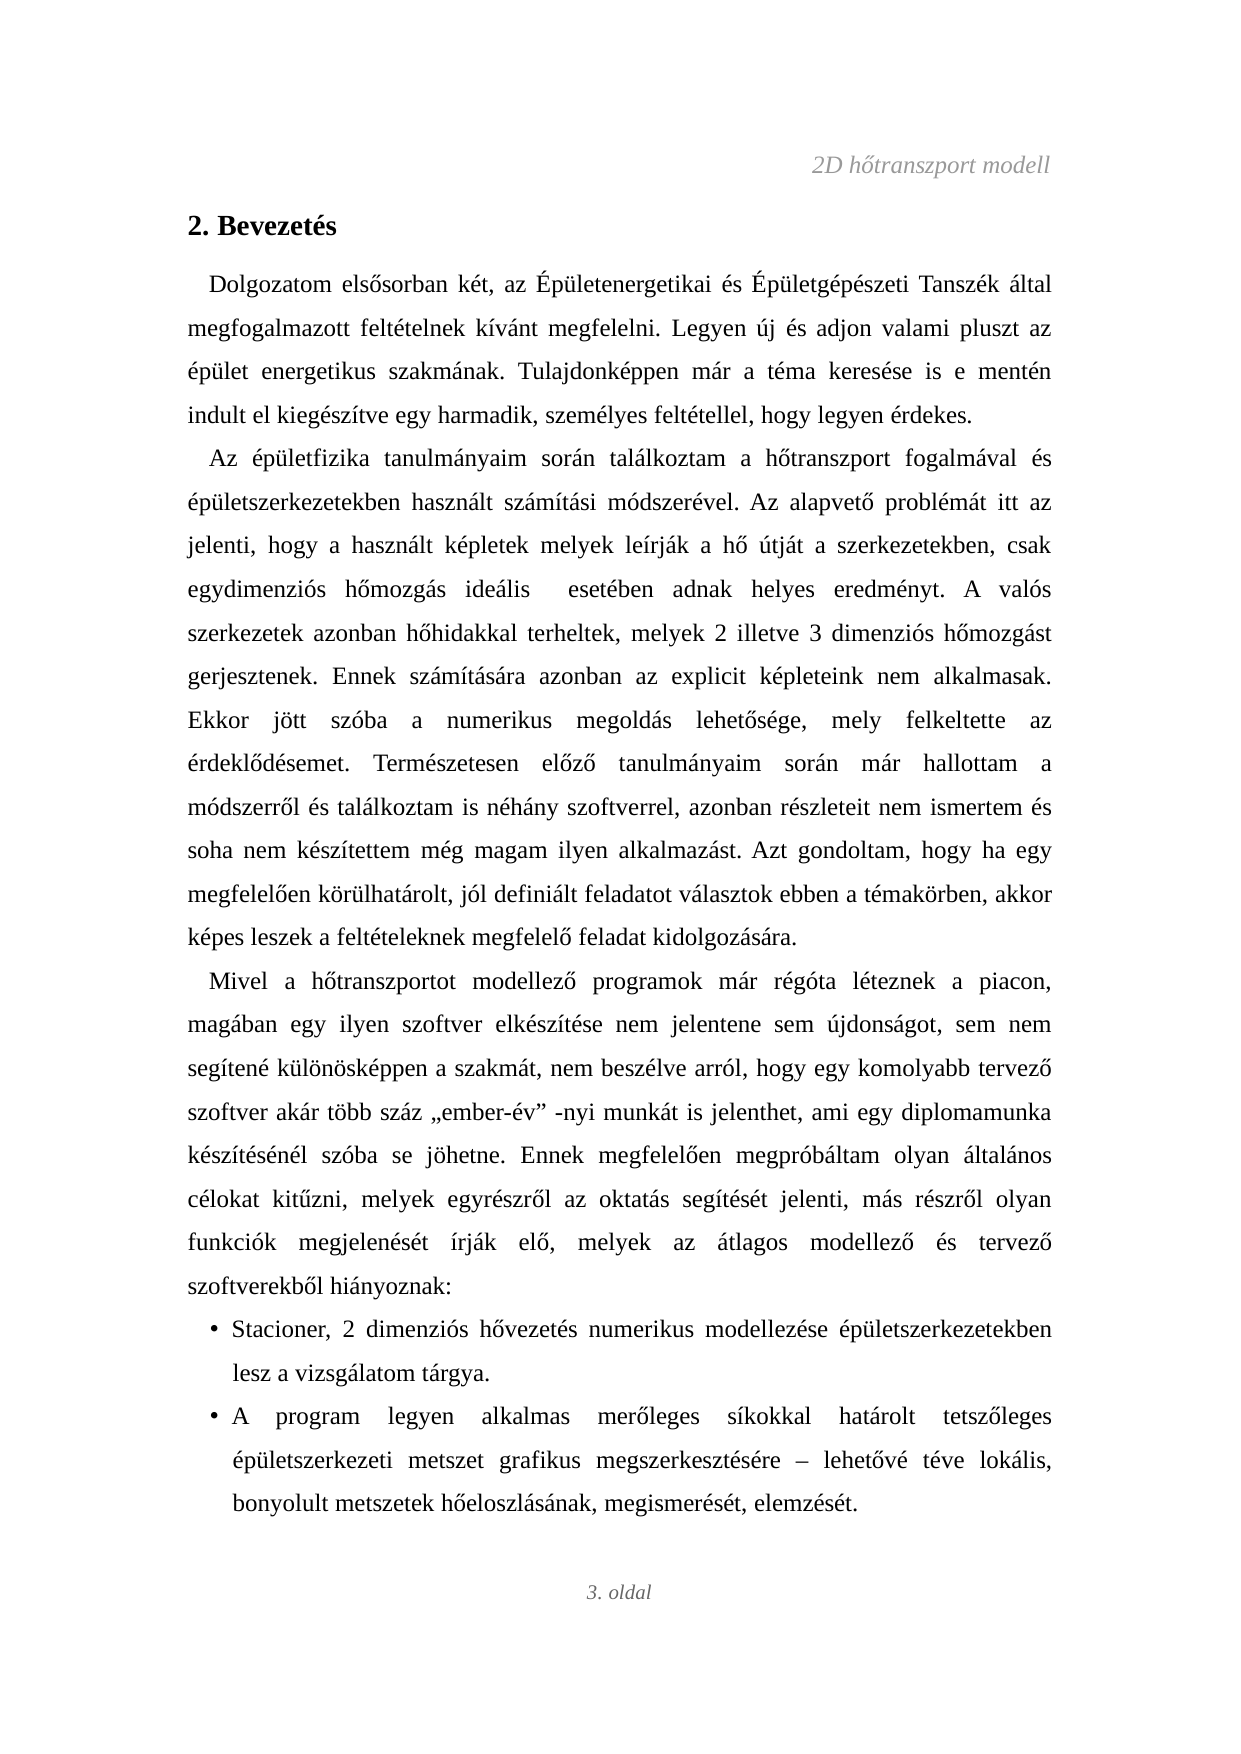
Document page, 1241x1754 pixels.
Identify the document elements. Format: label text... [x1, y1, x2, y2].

text Mivel a hőtranszportot modellező programok már régóta léteznek a piacon, magában egy ilyen szoftver elkészítése nem jelentene sem újdonságot, sem nem segítené különösképpen a szakmát, nem beszélve arról, hogy egy komolyabb tervező szoftver akár több száz „ember-év” -nyi munkát is jelenthet, ami egy diplomamunka készítésénél szóba se jöhetne. Ennek megfelelően megpróbáltam olyan általános célokat kitűzni, melyek egyrészről az oktatás segítését jelenti, más részről olyan funkciók megjelenését írják elő, melyek az átlagos modellező és tervező szoftverekből hiányoznak: [187, 966, 1053, 1299]
text Az épületfizika tanulmányaim során találkoztam a hőtranszport fogalmával és épületszerkezetekben használt számítási módszerével. Az alapvető problémát itt az jelenti, hogy a használt képletek melyek leírják a hő útját a szerkezetekben, csak egydimenziós hőmozgás ideális esetében adnak helyes eredményt. A valós szerkezetek azonban hőhidakkal terheltek, melyek 2 illetve 3 dimenziós hőmozgást gerjesztenek. Ennek számítására azonban az explicit képleteink nem alkalmasak. Ekkor jött szóba a numerikus megoldás lehetősége, mely felkeltette az érdeklődésemet. Természetesen előző tanulmányaim során már hallottam a módszerről és találkoztam is néhány szoftverrel, azonban részleteit nem ismertem és soha nem készítettem még magam ilyen alkalmazást. Azt gondoltam, hogy ha egy megfelelően körülhatárolt, jól definiált feladatot választok ebben a témakörben, akkor képes leszek a feltételeknek megfelelő feladat kidolgozására. [187, 443, 1053, 951]
subtitle Bevezetés [187, 208, 1053, 242]
text Dolgozatom elsősorban két, az Épületenergetikai és Épületgépészeti Tanszék által megfogalmazott feltételnek kívánt megfelelni. Legyen új és adjon valami pluszt az épület energetikus szakmának. Tulajdonképpen már a téma keresése is e mentén indult el kiegészítve egy harmadik, személyes feltétellel, hogy legyen érdekes. [187, 269, 1053, 429]
list Stacioner, 2 dimenziós hővezetés numerikus modellezése épületszerkezetekben lesz a vizsgálatom tárgya. [210, 1314, 1053, 1387]
list A program legyen alkalmas merőleges síkokkal határolt tetszőleges épületszerkezeti metszet grafikus megszerkesztésére – lehetővé téve lokális, bonyolult metszetek hőeloszlásának, megismerését, elemzését. [210, 1401, 1053, 1517]
